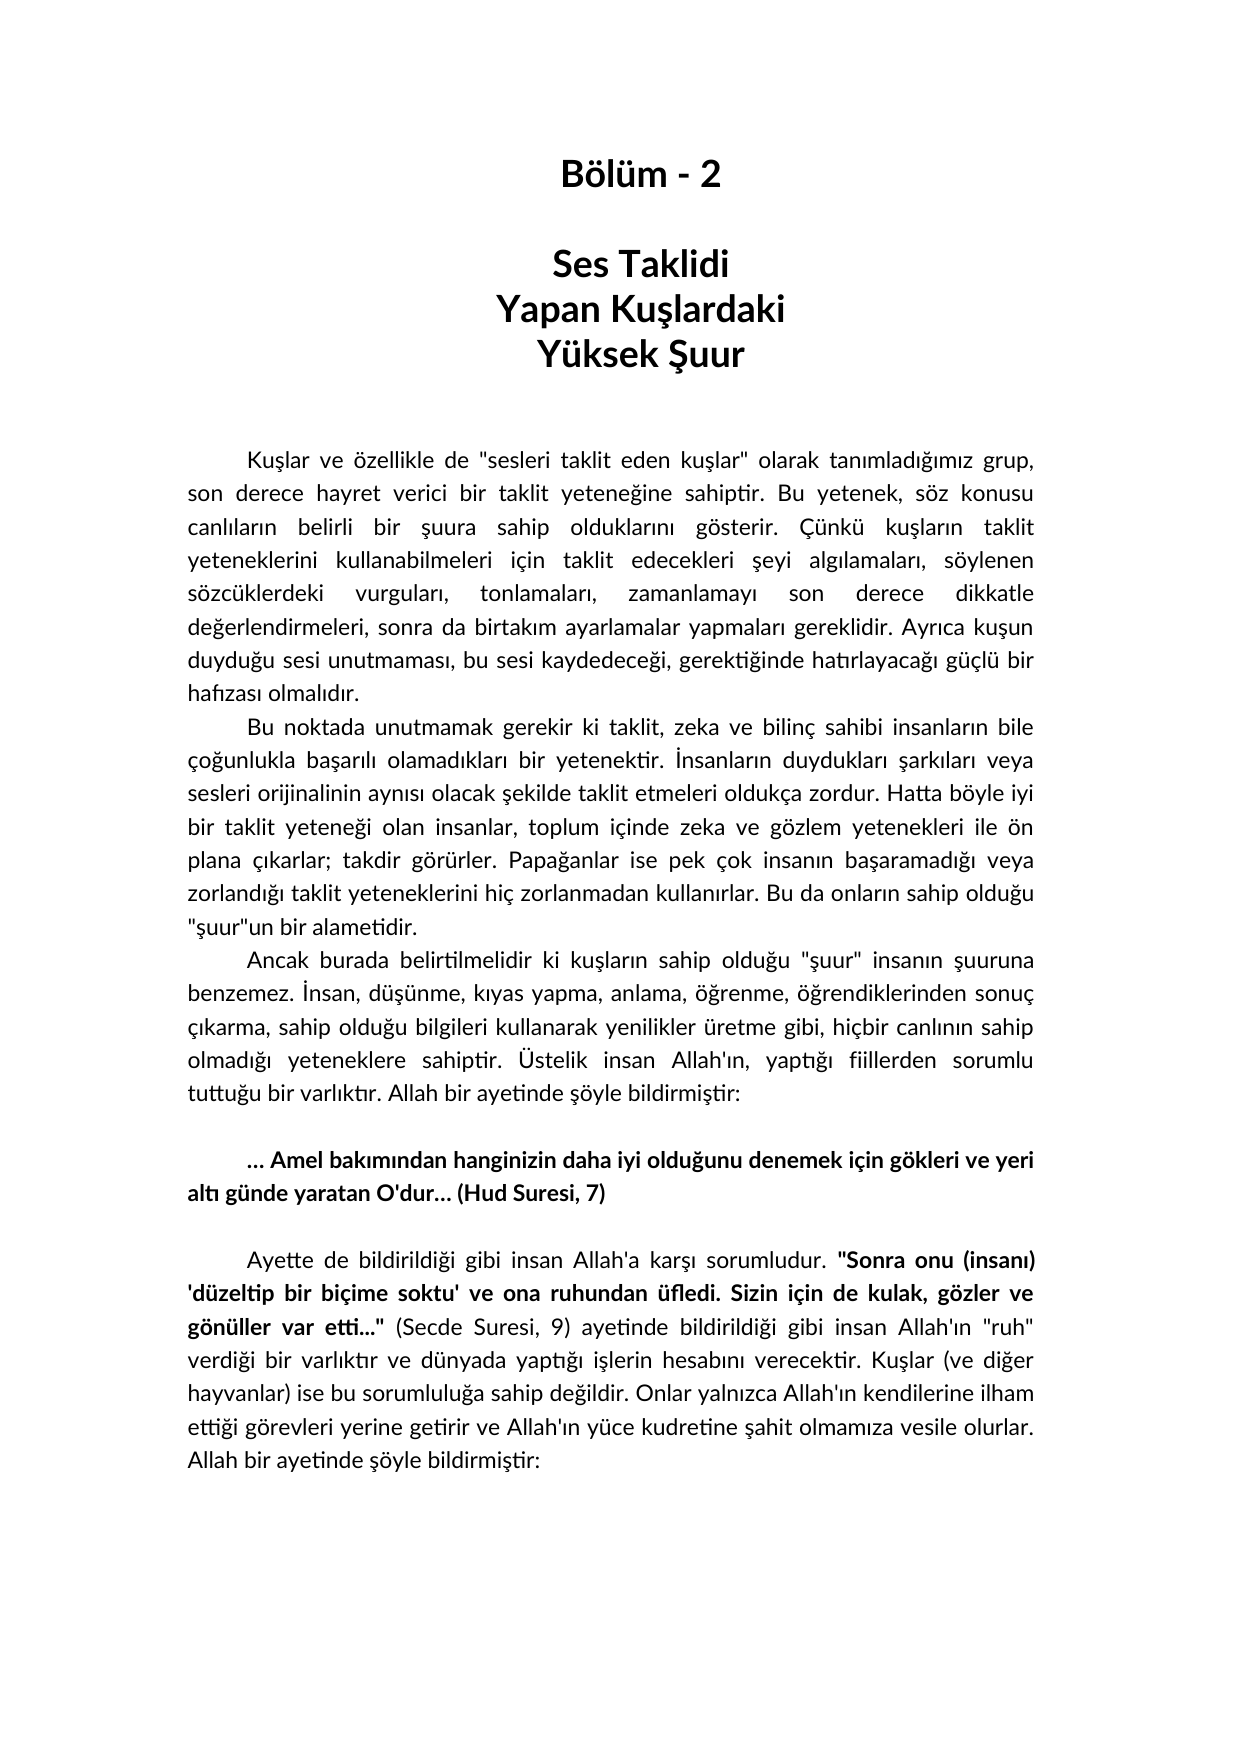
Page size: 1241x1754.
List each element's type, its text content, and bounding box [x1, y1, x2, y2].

text Ancak burada belirtilmelidir ki kuşların sahip olduğu "şuur" insanın şuuruna benzemez. İnsan, düşünme, kıyas yapma, anlama, öğrenme, öğrendiklerinden sonuç çıkarma, sahip olduğu bilgileri kullanarak yenilikler üretme gibi, hiçbir canlının sahip olmadığı yeteneklere sahiptir. Üstelik insan Allah'ın, yaptığı fiillerden sorumlu tuttuğu bir varlıktır. Allah bir ayetinde şöyle bildirmiştir: [187, 942, 1035, 1108]
text … Amel bakımından hanginizin daha iyi olduğunu denemek için gökleri ve yeri altı günde yaratan O'dur… (Hud Suresi, 7) [187, 1142, 1035, 1208]
subtitle Bölüm - 2 [187, 150, 1035, 240]
text Bu noktada unutmamak gerekir ki taklit, zeka ve bilinç sahibi insanların bile çoğunlukla başarılı olamadıkları bir yetenektir. İnsanların duydukları şarkıları veya sesleri orijinalinin aynısı olacak şekilde taklit etmeleri oldukça zordur. Hatta böyle iyi bir taklit yeteneği olan insanlar, toplum içinde zeka ve gözlem yetenekleri ile ön plana çıkarlar; takdir görürler. Papağanlar ise pek çok insanın başaramadığı veya zorlandığı taklit yeteneklerini hiç zorlanmadan kullanırlar. Bu da onların sahip olduğu "şuur"un bir alametidir. [187, 708, 1035, 942]
text Ayette de bildirildiği gibi insan Allah'a karşı sorumludur. "Sonra onu (insanı) 'düzeltip bir biçime soktu' ve ona ruhundan üfledi. Sizin için de kulak, gözler ve gönüller var etti..." (Secde Suresi, 9) ayetinde bildirildiği gibi insan Allah'ın "ruh" verdiği bir varlıktır ve dünyada yaptığı işlerin hesabını verecektir. Kuşlar (ve diğer hayvanlar) ise bu sorumluluğa sahip değildir. Onlar yalnızca Allah'ın kendilerine ilham ettiği görevleri yerine getirir ve Allah'ın yüce kudretine şahit olmamıza vesile olurlar. Allah bir ayetinde şöyle bildirmiştir: [187, 1242, 1035, 1475]
subtitle Yüksek Şuur [187, 330, 1035, 375]
subtitle Ses Taklidi [187, 240, 1035, 285]
text Kuşlar ve özellikle de "sesleri taklit eden kuşlar" olarak tanımladığımız grup, son derece hayret verici bir taklit yeteneğine sahiptir. Bu yetenek, söz konusu canlıların belirli bir şuura sahip olduklarını gösterir. Çünkü kuşların taklit yeteneklerini kullanabilmeleri için taklit edecekleri şeyi algılamaları, söylenen sözcüklerdeki vurguları, tonlamaları, zamanlamayı son derece dikkatle değerlendirmeleri, sonra da birtakım ayarlamalar yapmaları gereklidir. Ayrıca kuşun duyduğu sesi unutmaması, bu sesi kaydedeceği, gerektiğinde hatırlayacağı güçlü bir hafızası olmalıdır. [187, 442, 1035, 708]
subtitle Yapan Kuşlardaki [187, 285, 1035, 330]
